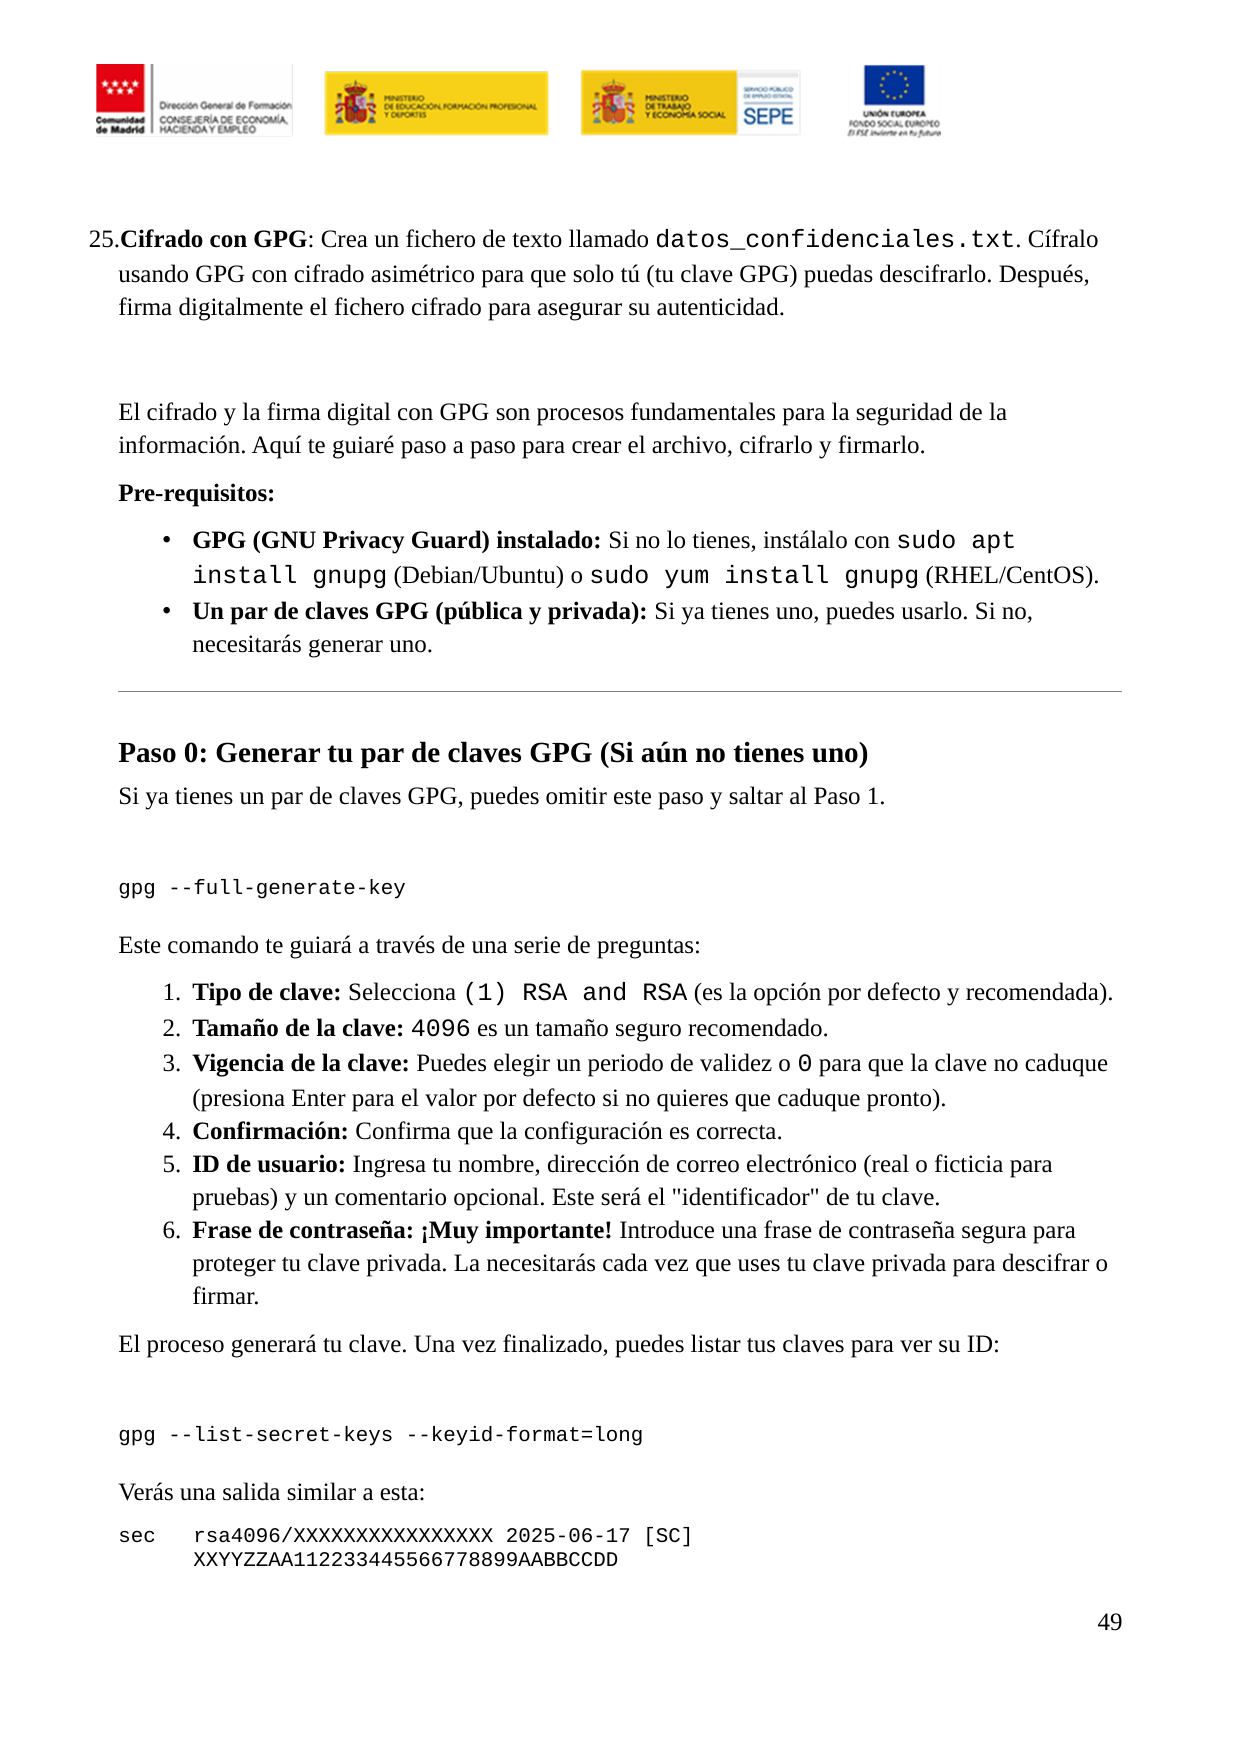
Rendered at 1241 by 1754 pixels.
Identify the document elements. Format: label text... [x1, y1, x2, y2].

list Vigencia de la clave: Puedes elegir un periodo de validez o 0 para que la clave no caduque (presiona Enter para el valor por defecto si no quieres que caduque pronto). [162, 1048, 1122, 1112]
list GPG (GNU Privacy Guard) instalado: Si no lo tienes, instálalo con sudo apt install gnupg (Debian/Ubuntu) o sudo yum install gnupg (RHEL/CentOS). [162, 525, 1122, 591]
text XXYYZZAA112233445566778899AABBCCDD [118, 1549, 1122, 1572]
picture [96, 64, 942, 140]
text Este comando te guiará a través de una serie de preguntas: [118, 930, 1122, 958]
text sec rsa4096/XXXXXXXXXXXXXXXX 2025-06-17 [SC] [118, 1525, 1122, 1549]
list ID de usuario: Ingresa tu nombre, dirección de correo electrónico (real o ficticia para pruebas) y un comentario opcional. Este será el "identificador" de tu clave. [162, 1149, 1122, 1211]
text El proceso generará tu clave. Una vez finalizado, puedes listar tus claves para ver su ID: [118, 1329, 1122, 1358]
text gpg --full-generate-key [118, 877, 1122, 900]
text Pre-requisitos: [118, 478, 1122, 507]
list Un par de claves GPG (pública y privada): Si ya tienes uno, puedes usarlo. Si no, necesitarás generar uno. [162, 596, 1122, 658]
list Cifrado con GPG: Crea un fichero de texto llamado datos_confidenciales.txt. Cífralo usando GPG con cifrado asimétrico para que solo tú (tu clave GPG) puedas descifrarlo. Después, firma digitalmente el fichero cifrado para asegurar su autenticidad. [118, 224, 1122, 321]
list Frase de contraseña: ¡Muy importante! Introduce una frase de contraseña segura para proteger tu clave privada. La necesitarás cada vez que uses tu clave privada para descifrar o firmar. [162, 1215, 1122, 1310]
text El cifrado y la firma digital con GPG son procesos fundamentales para la seguridad de la información. Aquí te guiaré paso a paso para crear el archivo, cifrarlo y firmarlo. [118, 397, 1122, 459]
list Confirmación: Confirma que la configuración es correcta. [162, 1116, 1122, 1145]
text Si ya tienes un par de claves GPG, puedes omitir este paso y saltar al Paso 1. [118, 781, 1122, 810]
text gpg --list-secret-keys --keyid-format=long [118, 1424, 1122, 1448]
list Tamaño de la clave: 4096 es un tamaño seguro recomendado. [162, 1013, 1122, 1044]
subtitle Paso 0: Generar tu par de claves GPG (Si aún no tienes uno) [118, 735, 1122, 769]
text Verás una salida similar a esta: [118, 1477, 1122, 1506]
list Tipo de clave: Selecciona (1) RSA and RSA (es la opción por defecto y recomendada). [162, 977, 1122, 1008]
